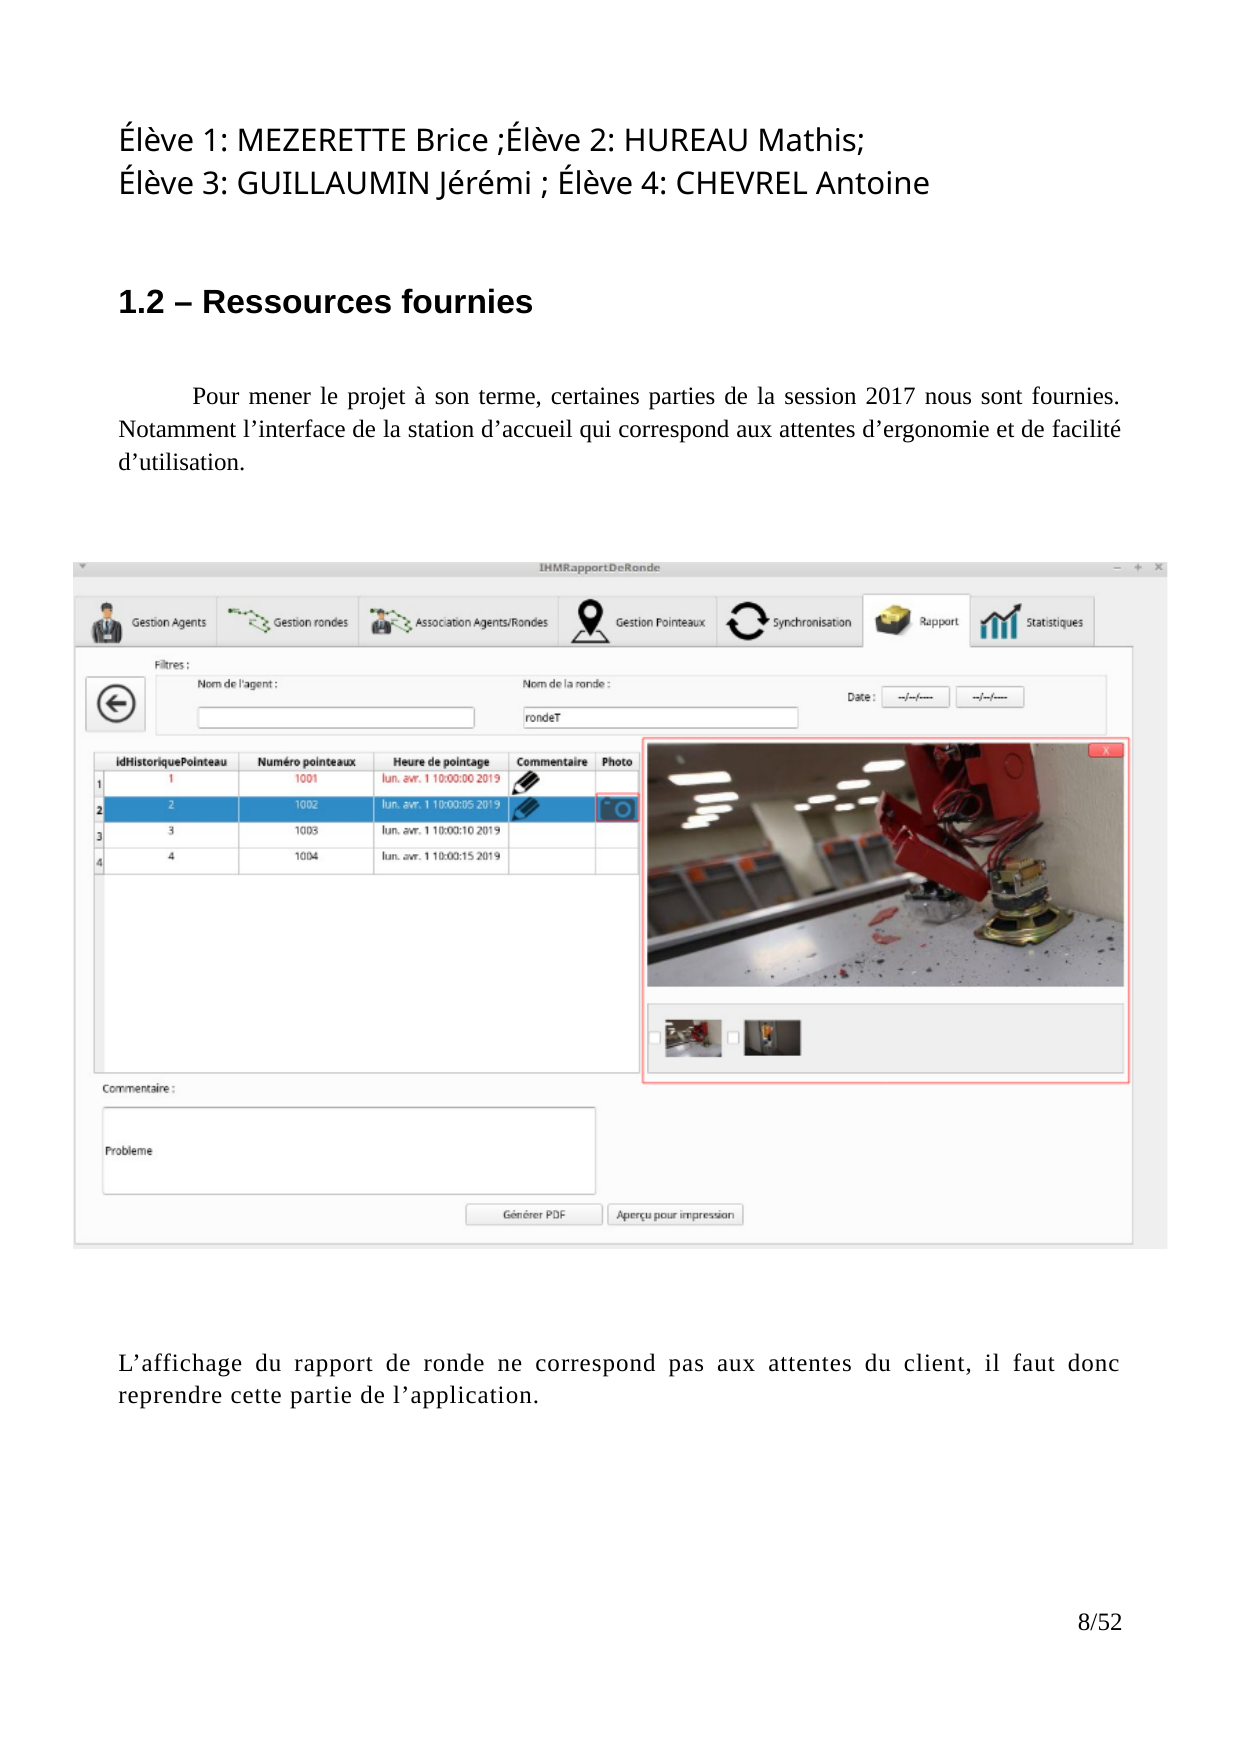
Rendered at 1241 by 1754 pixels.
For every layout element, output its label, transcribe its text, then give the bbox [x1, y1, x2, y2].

subtitle 1.2 – Ressources fournies [118, 282, 1122, 321]
picture [73, 562, 1168, 1249]
text Pour mener le projet à son terme, certaines parties de la session 2017 nous sont fournies. Notamment l’interface de la station d’accueil qui correspond aux attentes d’ergonomie et de facilité d’utilisation. [118, 381, 1122, 476]
text L’affichage du rapport de ronde ne correspond pas aux attentes du client, il faut donc reprendre cette partie de l’application. [118, 1348, 1122, 1409]
